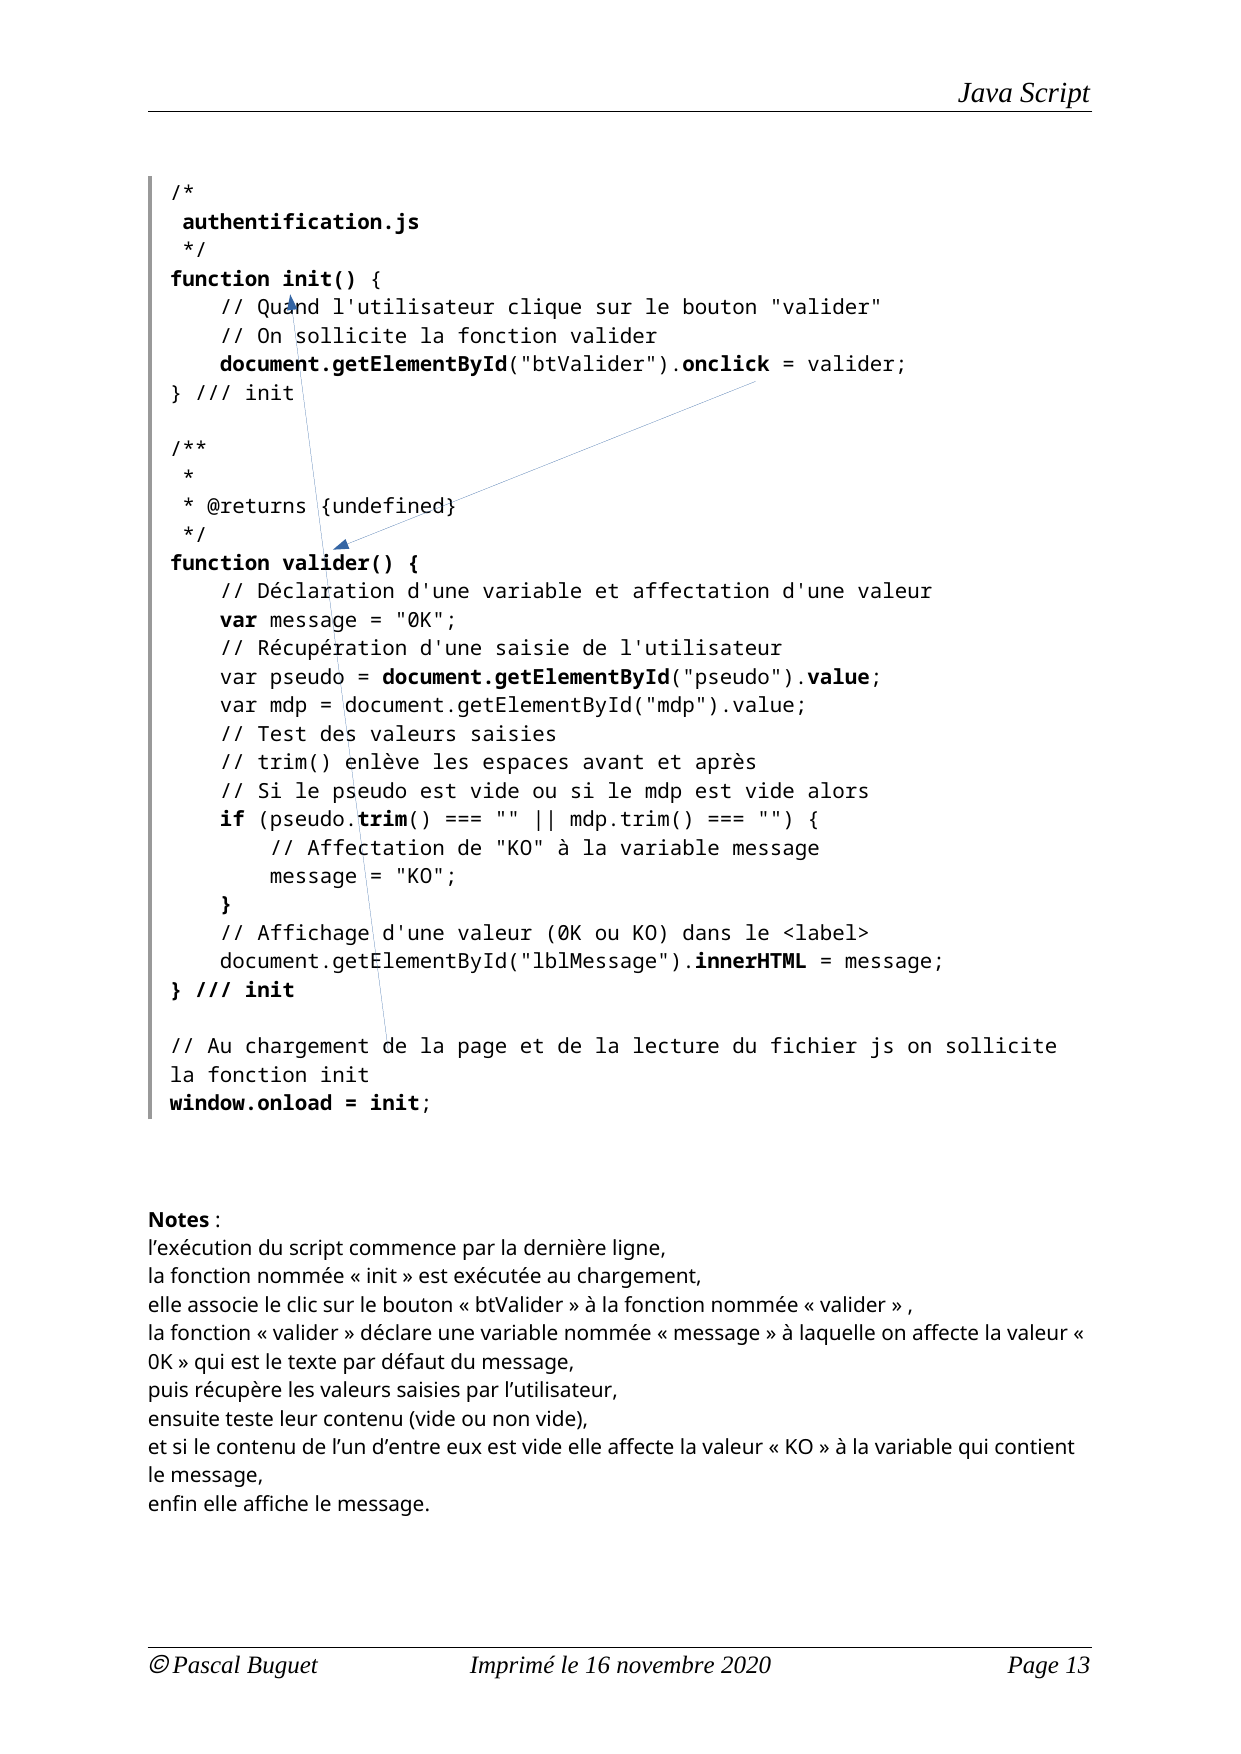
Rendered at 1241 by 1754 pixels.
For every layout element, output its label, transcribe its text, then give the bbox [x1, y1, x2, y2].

text l’exécution du script commence par la dernière ligne, [148, 1233, 1092, 1262]
text * @returns {undefined} [152, 491, 319, 520]
text // Récupération d'une saisie de l'utilisateur [152, 633, 337, 662]
text */ [152, 235, 1092, 264]
text document.getElementById("lblMessage").innerHTML = message; [152, 946, 378, 975]
text elle associe le clic sur le bouton « btValider » à la fonction nommée « valider » , [148, 1290, 1092, 1318]
text message [152, 861, 367, 889]
text document.getElementById("btValider").onclick = valider; [298, 349, 1092, 378]
text ensuite teste leur contenu (vide ou non vide), [148, 1404, 1092, 1432]
text [309, 434, 620, 463]
text // trim() enlève les espaces avant et après [152, 747, 352, 776]
text [368, 889, 1092, 918]
text [302, 378, 1092, 406]
text et si le contenu de l’un d’entre eux est vide elle affecte la valeur « KO » à la variable qui contient le message, [148, 1432, 1092, 1489]
text function valider() { [324, 548, 1092, 577]
text [320, 520, 404, 548]
text [348, 520, 1092, 548]
text // Affectation de "KO" à la variable message [361, 833, 1092, 861]
text window.onload = init; [152, 1088, 1092, 1119]
text if (pseudo.trim() === "" || mdp.trim() === "") { [357, 804, 1092, 833]
text // trim() enlève les espaces avant et après [350, 747, 1092, 776]
text document.getElementById("lblMessage").innerHTML = message; [375, 946, 1092, 975]
text if (pseudo.trim() === "" || mdp.trim() === "") { [152, 804, 359, 833]
text [484, 463, 1092, 491]
text var pseudo = document.getElementById("pseudo").value; [152, 662, 341, 690]
text la fonction nommée « init » est exécutée au chargement, [148, 1262, 1092, 1290]
text la fonction « valider » déclare une variable nommée « message » à laquelle on affecte la valeur « 0K » qui est le texte par défaut du message, [148, 1318, 1092, 1375]
text var mdp = [152, 690, 345, 719]
text * @returns {undefined} [411, 491, 1092, 520]
text // Récupération d'une saisie de l'utilisateur [335, 633, 1092, 662]
text // Test des valeurs saisies [152, 719, 348, 747]
text // Déclaration d'une variable et affectation d'une valeur [328, 577, 1092, 605]
text function valider() { [152, 548, 326, 577]
text sollicite la fonction valider [294, 321, 1092, 349]
text puis récupère les valeurs saisies par l’utilisateur, [148, 1375, 1092, 1404]
text Notes : [148, 1205, 1092, 1233]
text // Quand l'utilisateur clique sur le bouton "valider" [152, 292, 1092, 321]
text } [152, 889, 370, 918]
text // On [152, 321, 297, 349]
text /* [152, 176, 1092, 207]
text [313, 463, 547, 491]
text authentification.js [152, 207, 1092, 235]
text * [152, 463, 315, 491]
text // Affichage [152, 918, 374, 946]
text [379, 975, 1092, 1003]
text var message = "0K"; [331, 605, 1092, 633]
text // Test des valeurs saisies [346, 719, 1092, 747]
text // Déclaration d'une variable et affectation d'une valeur [152, 577, 330, 605]
text [554, 434, 1092, 463]
text * @returns {undefined} [316, 491, 477, 520]
text function init() { [152, 264, 1092, 292]
text enfin elle affiche le message. [148, 1489, 1092, 1517]
text // Affectation de "KO" à la variable message [152, 833, 363, 861]
text // Si le pseudo est vide ou si le mdp est vide alors [353, 776, 1092, 804]
text = "KO"; [364, 861, 1092, 889]
text // Au chargement de la page et de la lecture du fichier js on sollicite la fonction init [152, 1032, 1092, 1088]
text } /// init [152, 975, 381, 1003]
text } /// init [152, 378, 304, 406]
text document.getElementById("mdp").value; [342, 690, 1092, 719]
text /** [152, 434, 311, 463]
text document.getElementById("btValider").onclick = valider; [152, 349, 300, 378]
text // Si le pseudo est vide ou si le mdp est vide alors [152, 776, 356, 804]
text d'une valeur (0K ou KO) dans le <label> [372, 918, 1092, 946]
text var message = "0K"; [152, 605, 333, 633]
text */ [152, 520, 322, 548]
text var pseudo = document.getElementById("pseudo").value; [339, 662, 1092, 690]
